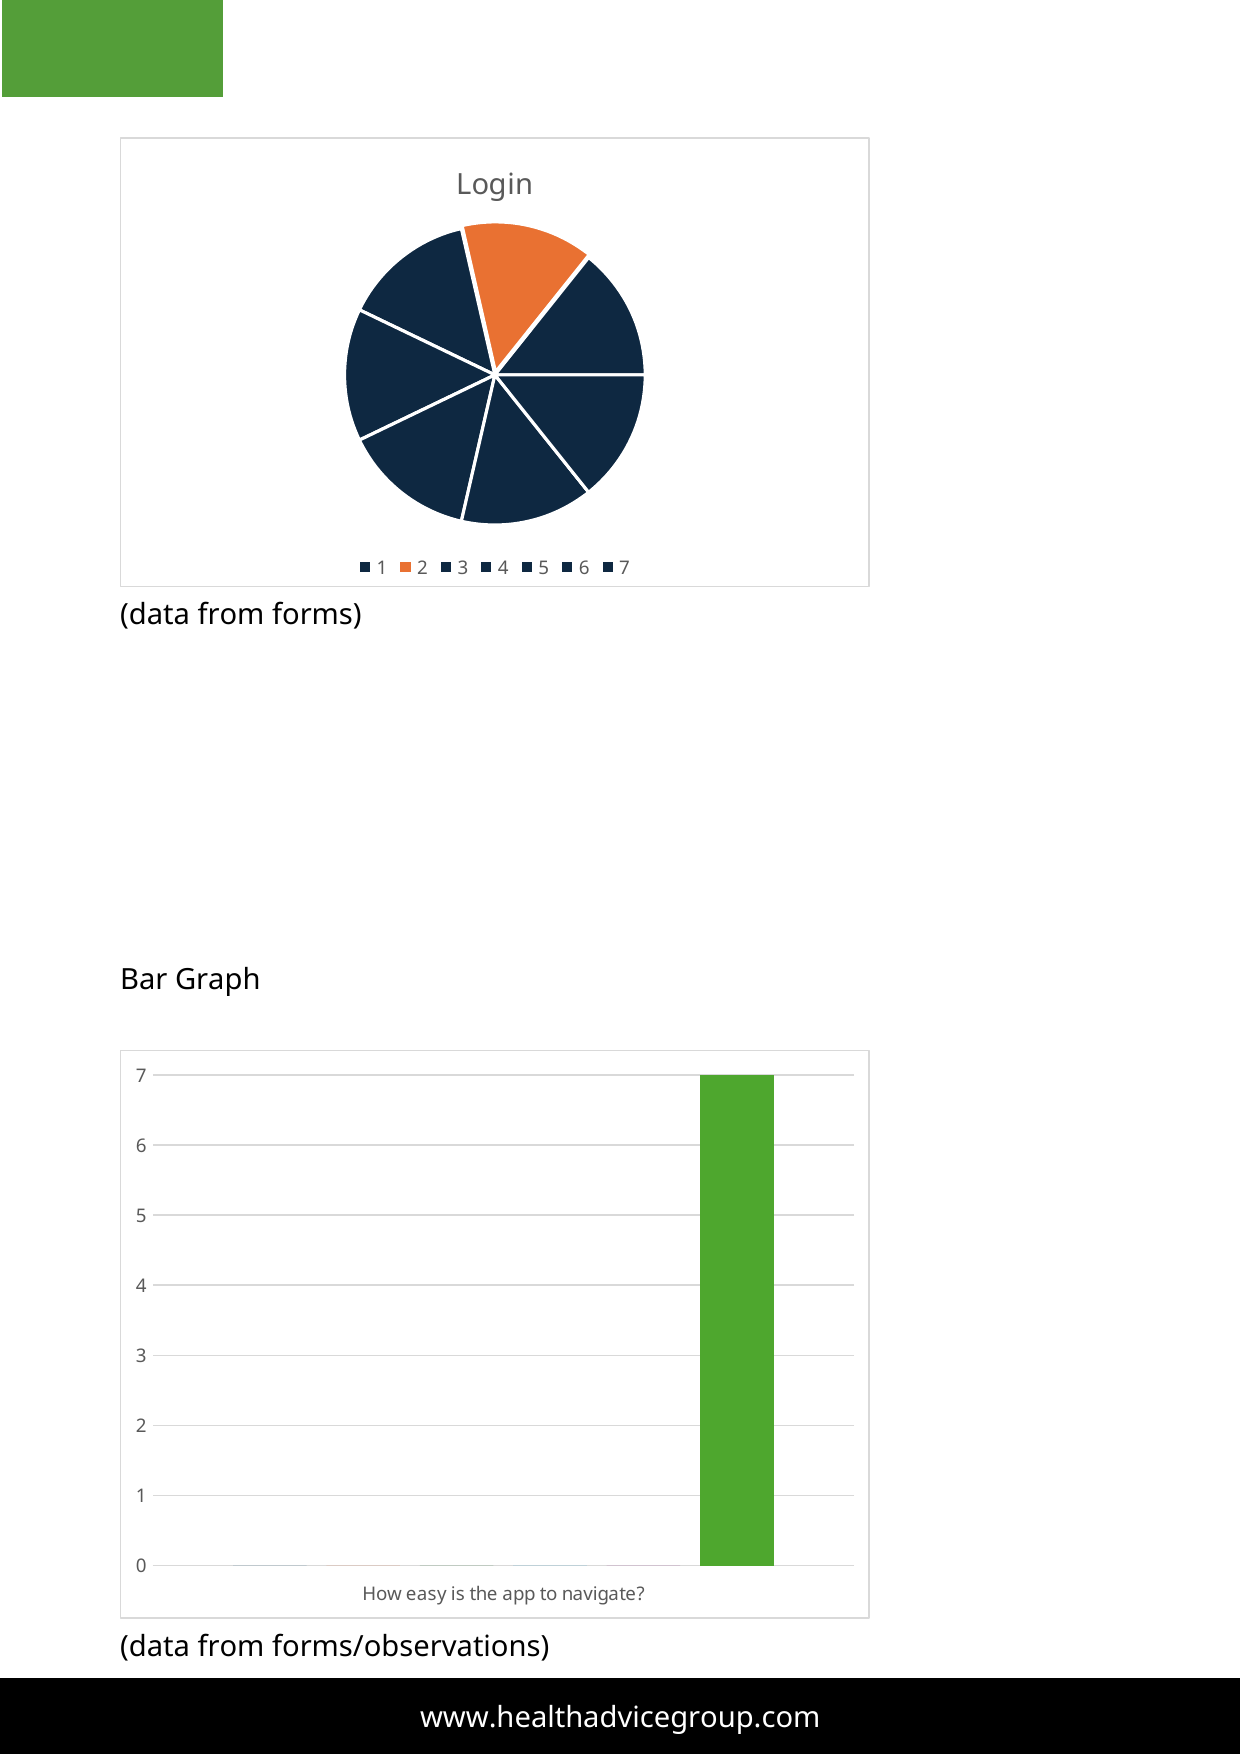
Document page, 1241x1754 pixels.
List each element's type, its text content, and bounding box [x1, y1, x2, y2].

text Bar Graph [120, 958, 1120, 998]
text (data from forms) [120, 593, 1120, 633]
text (data from forms/observations) [120, 1625, 1120, 1665]
